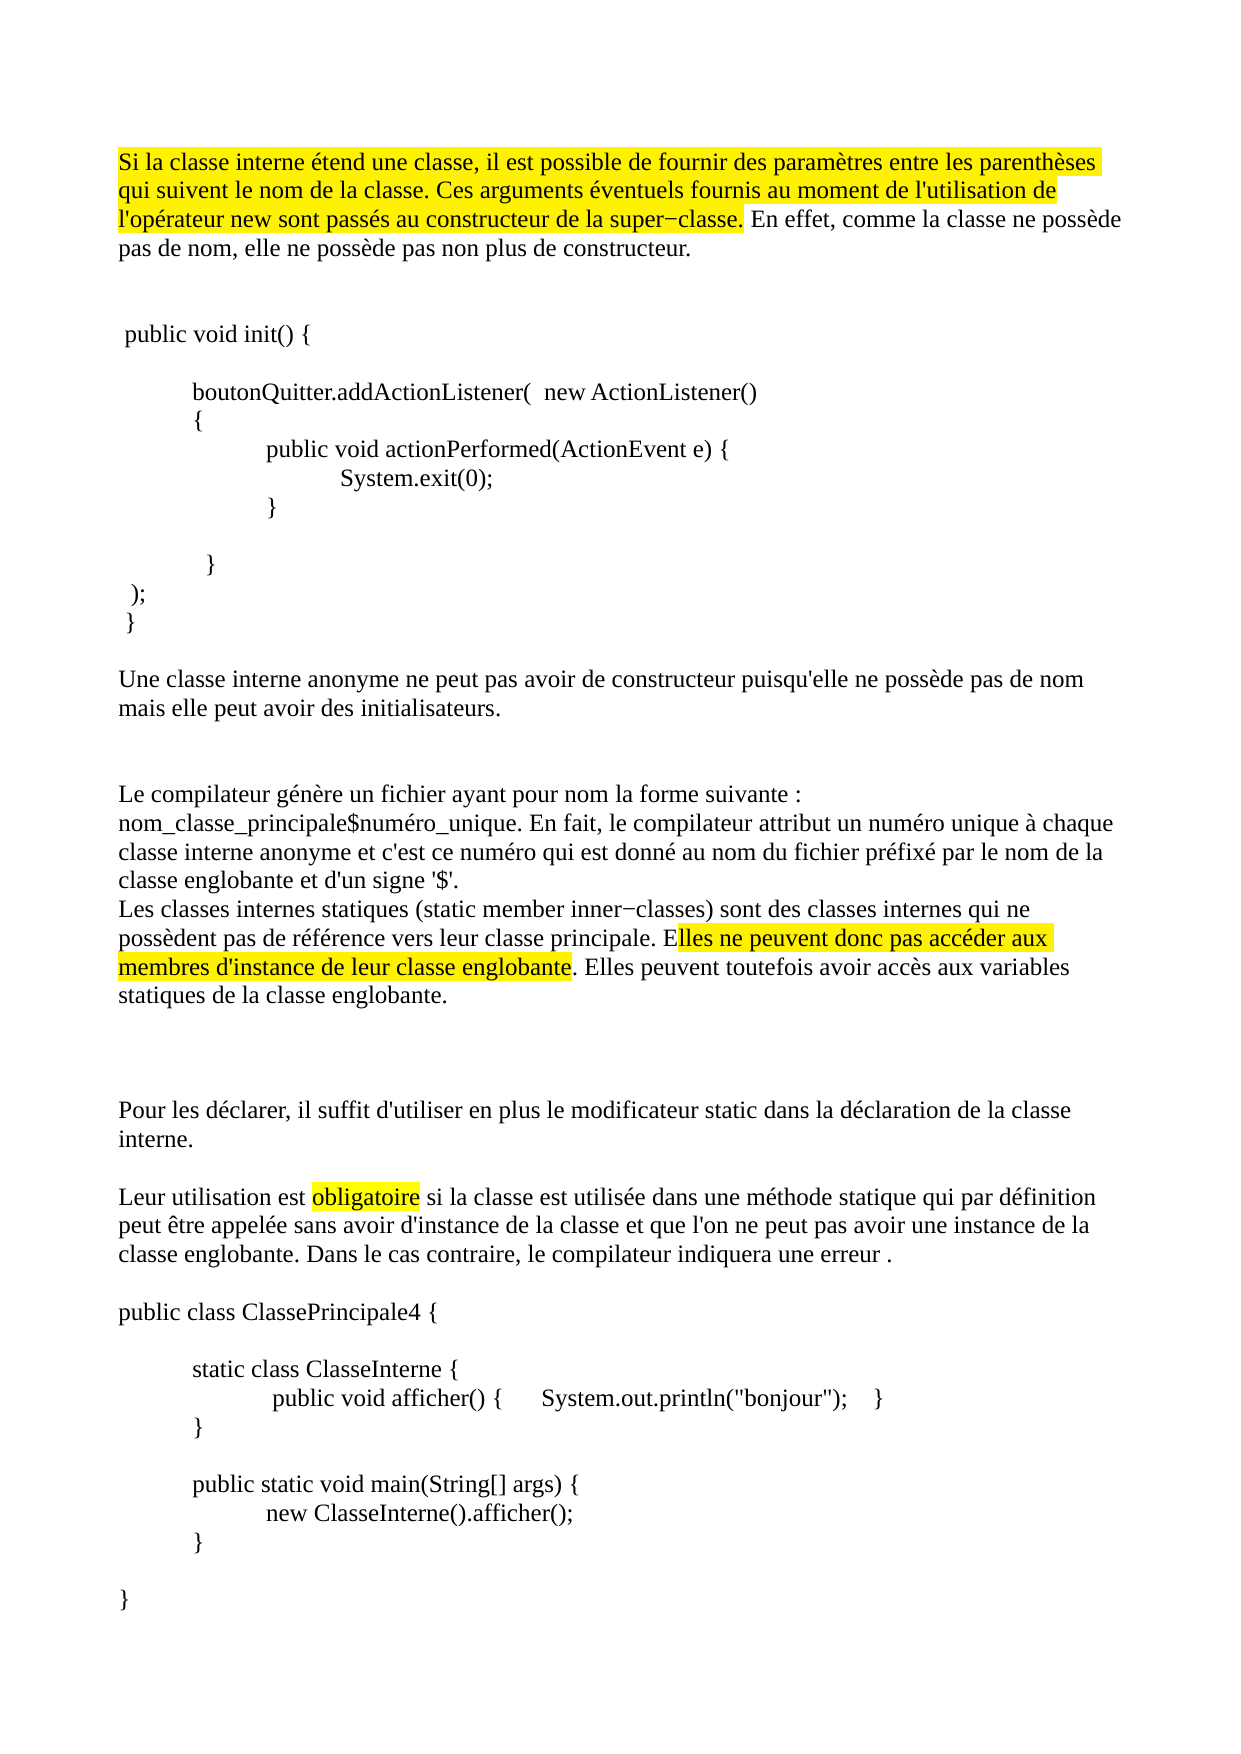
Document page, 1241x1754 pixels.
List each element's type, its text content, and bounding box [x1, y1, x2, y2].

text public static void main(String[] args) { [118, 1469, 1122, 1498]
text System.exit(0); [118, 463, 1122, 492]
text } [118, 492, 1122, 521]
text } [118, 1527, 1122, 1556]
text } [118, 549, 1122, 578]
text static class ClasseInterne { [118, 1354, 1122, 1383]
text Si la classe interne étend une classe, il est possible de fournir des paramètres entre les parenthèses qui suivent le nom de la classe. Ces arguments éventuels fournis au moment de l'utilisation de l'opérateur new sont passés au constructeur de la super−classe. En effet, comme la classe ne possède pas de nom, elle ne possède pas non plus de constructeur. [118, 147, 1122, 262]
text Le compilateur génère un fichier ayant pour nom la forme suivante : nom_classe_principale$numéro_unique. En fait, le compilateur attribut un numéro unique à chaque classe interne anonyme et c'est ce numéro qui est donné au nom du fichier préfixé par le nom de la classe englobante et d'un signe '$'. [118, 779, 1122, 894]
text } [118, 1584, 1122, 1613]
text public void actionPerformed(ActionEvent e) { [118, 434, 1122, 463]
text Pour les déclarer, il suffit d'utiliser en plus le modificateur static dans la déclaration de la classe interne. [118, 1096, 1122, 1153]
text { [118, 406, 1122, 434]
text boutonQuitter.addActionListener( new ActionListener() [118, 377, 1122, 406]
text Une classe interne anonyme ne peut pas avoir de constructeur puisqu'elle ne possède pas de nom mais elle peut avoir des initialisateurs. [118, 664, 1122, 722]
text } [118, 607, 1122, 636]
text public void afficher() { System.out.println("bonjour"); } [118, 1383, 1122, 1412]
text ); [118, 578, 1122, 607]
text public class ClassePrincipale4 { [118, 1297, 1122, 1326]
text new ClasseInterne().afficher(); [118, 1498, 1122, 1527]
text Les classes internes statiques (static member inner−classes) sont des classes internes qui ne possèdent pas de référence vers leur classe principale. Elles ne peuvent donc pas accéder aux membres d'instance de leur classe englobante. Elles peuvent toutefois avoir accès aux variables statiques de la classe englobante. [118, 894, 1122, 1009]
text Leur utilisation est obligatoire si la classe est utilisée dans une méthode statique qui par définition peut être appelée sans avoir d'instance de la classe et que l'on ne peut pas avoir une instance de la classe englobante. Dans le cas contraire, le compilateur indiquera une erreur . [118, 1182, 1122, 1268]
text public void init() { [118, 319, 1122, 348]
text } [118, 1412, 1122, 1441]
